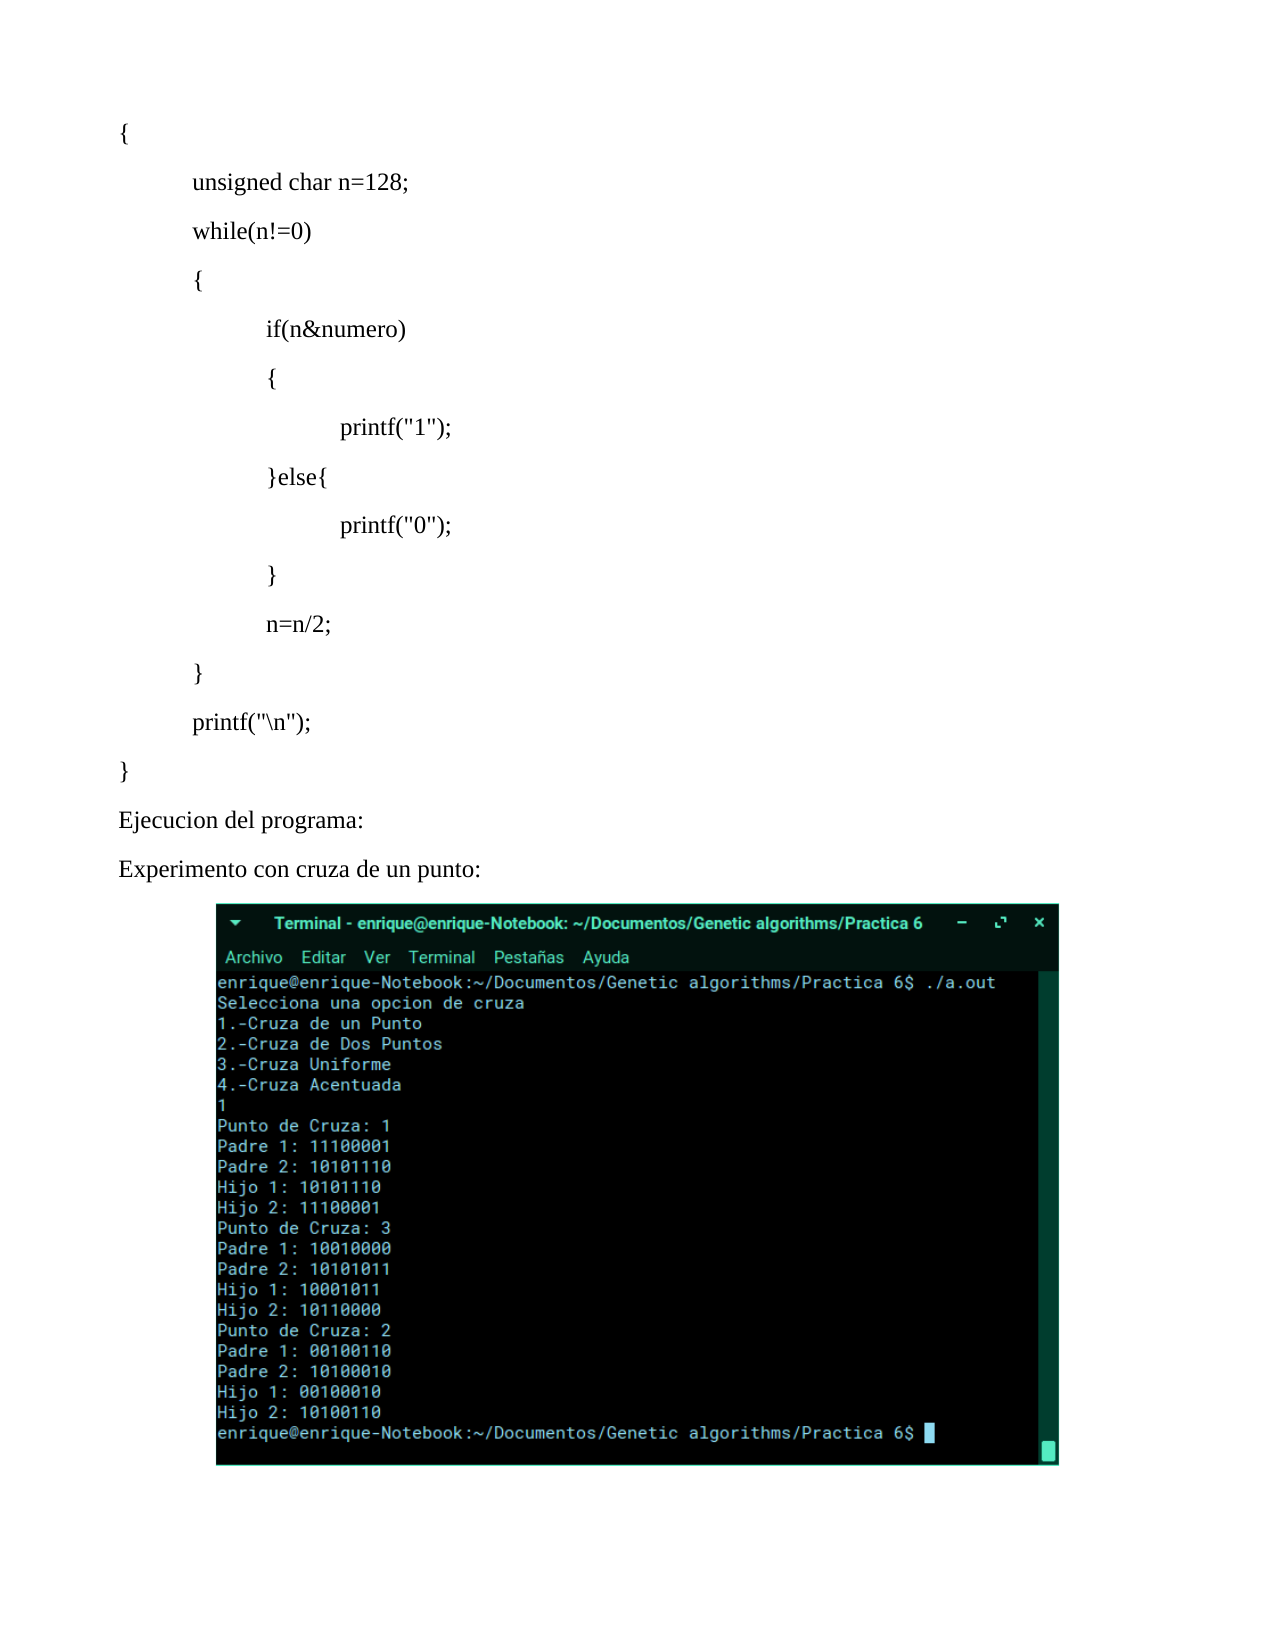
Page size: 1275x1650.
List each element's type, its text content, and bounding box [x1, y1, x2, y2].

text } [118, 658, 1157, 687]
text Experimento con cruza de un punto: [118, 854, 1157, 883]
text { [118, 265, 1157, 294]
text }else{ [118, 462, 1157, 490]
text printf("1"); [118, 412, 1157, 441]
text printf("\n"); [118, 707, 1157, 736]
text { [118, 363, 1157, 392]
text { [118, 118, 1157, 147]
text } [118, 756, 1157, 785]
picture [215, 903, 1060, 1466]
text if(n&numero) [118, 314, 1157, 343]
text } [118, 560, 1157, 588]
text unsigned char n=128; [118, 167, 1157, 196]
text Ejecucion del programa: [118, 805, 1157, 834]
text while(n!=0) [118, 216, 1157, 245]
text printf("0"); [118, 511, 1157, 539]
text n=n/2; [118, 609, 1157, 637]
